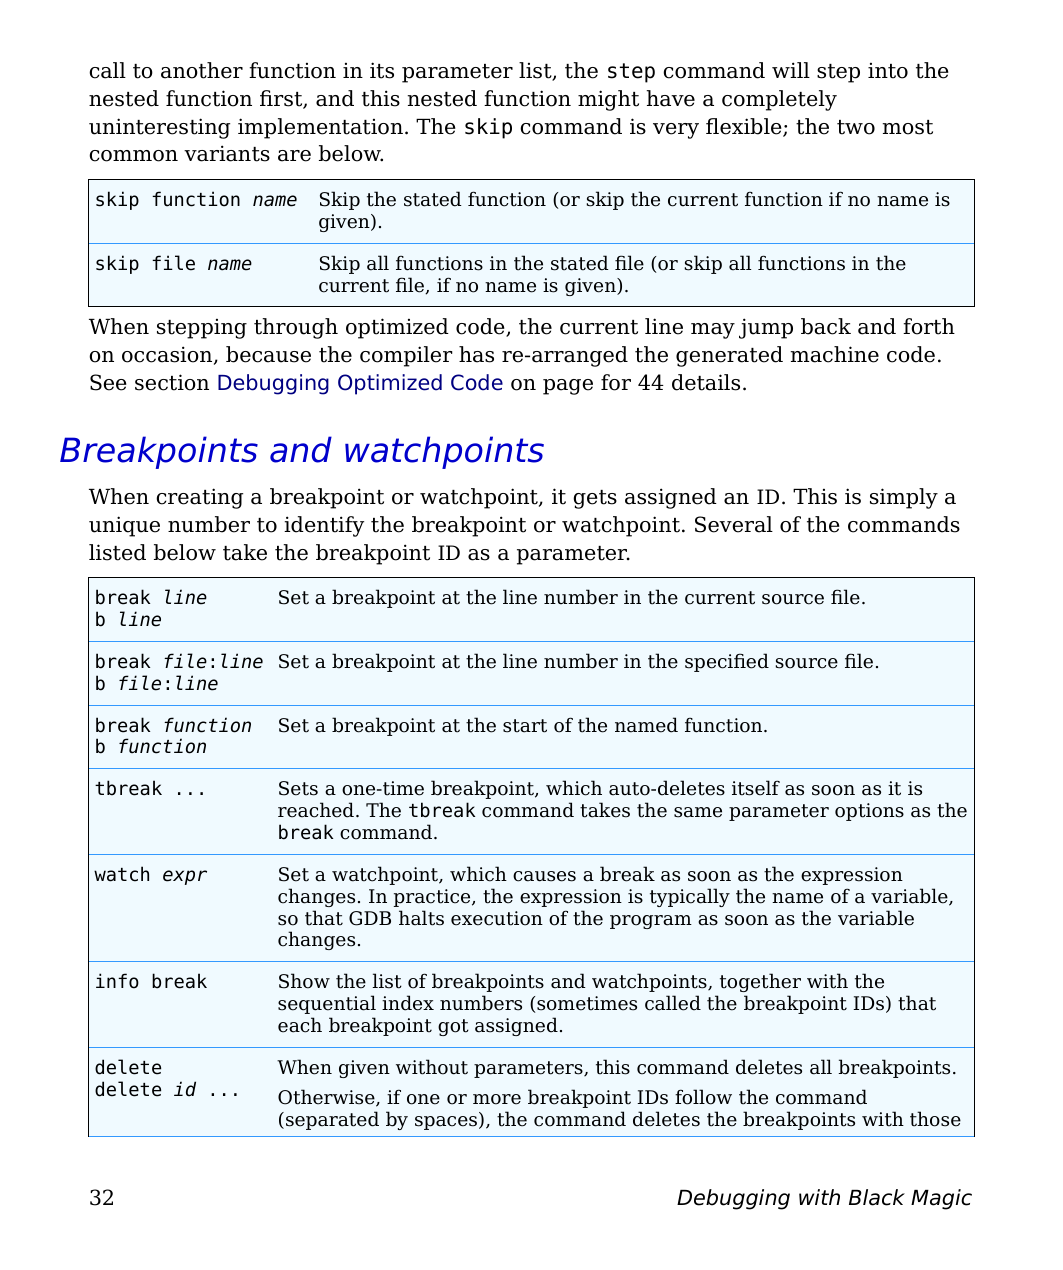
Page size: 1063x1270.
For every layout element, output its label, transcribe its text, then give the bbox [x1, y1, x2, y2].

text call to another function in its parameter list, the step command will step into the nested function first, and this nested function might have a completely uninteresting implementation. The skip command is very flexible; the two most common variants are below. [88, 59, 974, 167]
text When stepping through optimized code, the current line may jump back and forth on occasion, because the compiler has re-arranged the generated machine code. See section Debugging Optimized Code on page for 44 details. [88, 315, 974, 395]
table_cell Sets a one-time breakpoint, which auto-deletes itself as soon as it is reached. The tbreak command takes the same parameter options as the break command. [272, 769, 974, 854]
table_cell break function b function [89, 706, 272, 768]
table_cell break file:line b file:line [89, 642, 272, 704]
table_header Skip the stated function (or skip the current function if no name is given). [313, 180, 974, 243]
table_cell watch expr [89, 855, 272, 961]
table_cell skip file name [89, 244, 312, 306]
table_cell tbreak ... [89, 769, 272, 854]
table_cell info break [89, 962, 272, 1047]
text When creating a breakpoint or watchpoint, it gets assigned an ID. This is simply a unique number to identify the breakpoint or watchpoint. Several of the commands listed below take the breakpoint ID as a parameter. [88, 485, 974, 565]
table_header break line b line [89, 578, 272, 641]
table_header Set a breakpoint at the line number in the current source file. [272, 578, 974, 641]
subtitle Breakpoints and watchpoints [59, 431, 974, 470]
table_cell When given without parameters, this command deletes all breakpoints. Otherwise, if one or more breakpoint IDs follow the command (separated by spaces), the command deletes the breakpoints with those [272, 1048, 974, 1136]
table_cell Set a breakpoint at the start of the named function. [272, 706, 974, 768]
table_cell Show the list of breakpoints and watchpoints, together with the sequential index numbers (sometimes called the breakpoint IDs) that each breakpoint got assigned. [272, 962, 974, 1047]
table_cell Set a watchpoint, which causes a break as soon as the expression changes. In practice, the expression is typically the name of a variable, so that GDB halts execution of the program as soon as the variable changes. [272, 855, 974, 961]
table_header skip function name [89, 180, 312, 243]
table_cell Skip all functions in the stated file (or skip all functions in the current file, if no name is given). [313, 244, 974, 306]
table_cell Set a breakpoint at the line number in the specified source file. [272, 642, 974, 704]
table_cell delete delete id ... [89, 1048, 272, 1136]
